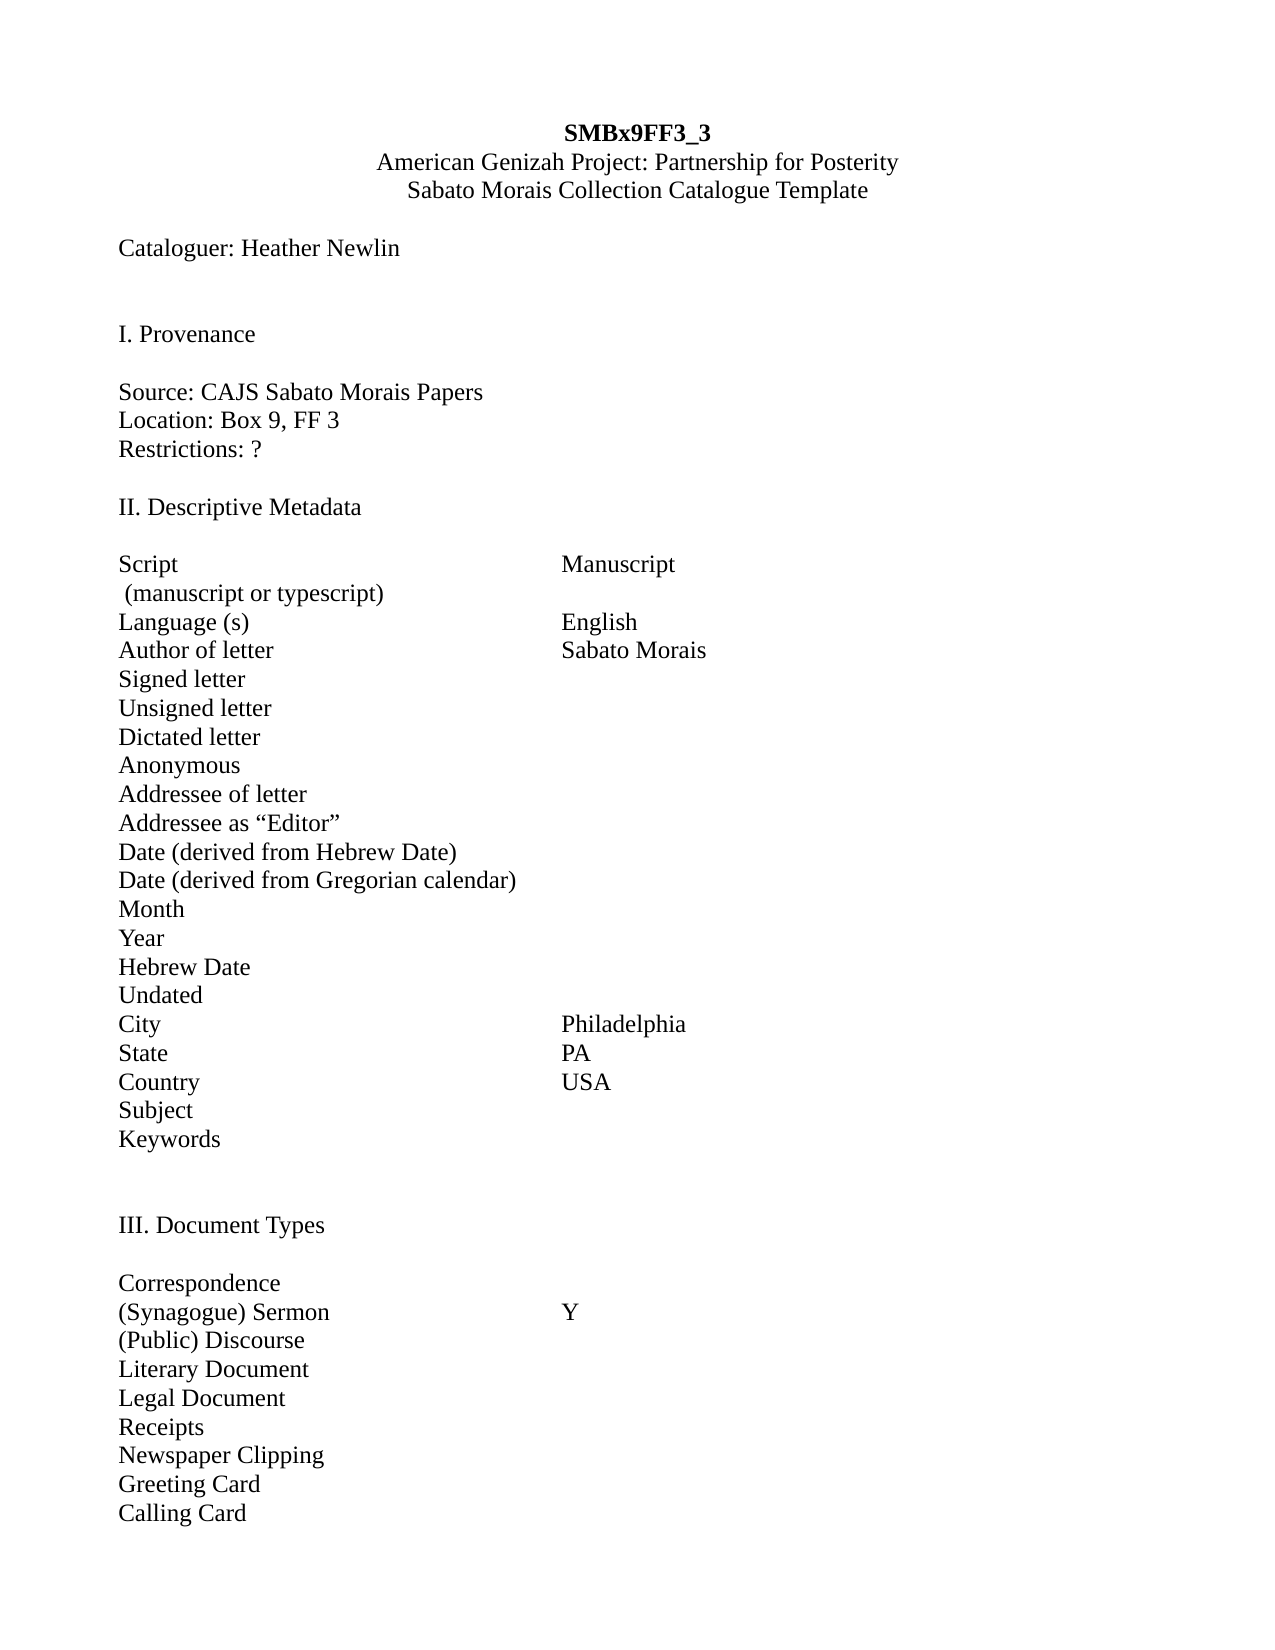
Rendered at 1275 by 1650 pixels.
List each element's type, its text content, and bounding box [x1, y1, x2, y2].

text Undated [118, 981, 1157, 1009]
text Cataloguer: Heather Newlin [118, 233, 1157, 262]
text Source: CAJS Sabato Morais Papers [118, 377, 1157, 406]
text Date (derived from Hebrew Date) [118, 837, 1157, 866]
text Script Manuscript [118, 549, 1157, 578]
text I. Provenance [118, 319, 1157, 348]
text City Philadelphia [118, 1009, 1157, 1038]
text Month [118, 894, 1157, 923]
text Keywords [118, 1124, 1157, 1153]
text Legal Document [118, 1383, 1157, 1412]
text Dictated letter [118, 722, 1157, 751]
text Addressee as “Editor” [118, 808, 1157, 837]
text Greeting Card [118, 1469, 1157, 1498]
text Author of letter Sabato Morais [118, 636, 1157, 664]
text Restrictions: ? [118, 434, 1157, 463]
text Literary Document [118, 1354, 1157, 1383]
text Receipts [118, 1412, 1157, 1441]
text State PA [118, 1038, 1157, 1067]
text Location: Box 9, FF 3 [118, 406, 1157, 434]
text (manuscript or typescript) [118, 578, 1157, 607]
text Sabato Morais Collection Catalogue Template [118, 176, 1157, 204]
text Hebrew Date [118, 952, 1157, 981]
text Date (derived from Gregorian calendar) [118, 866, 1157, 894]
text SMBx9FF3_3 [118, 118, 1157, 147]
text Unsigned letter [118, 693, 1157, 722]
text Language (s) English [118, 607, 1157, 636]
text American Genizah Project: Partnership for Posterity [118, 147, 1157, 176]
text Year [118, 923, 1157, 952]
text (Synagogue) Sermon Y [118, 1297, 1157, 1326]
text Newspaper Clipping [118, 1441, 1157, 1469]
text II. Descriptive Metadata [118, 492, 1157, 521]
text Calling Card [118, 1498, 1157, 1527]
text Anonymous [118, 751, 1157, 779]
text (Public) Discourse [118, 1326, 1157, 1354]
text III. Document Types [118, 1211, 1157, 1239]
text Correspondence [118, 1268, 1157, 1297]
text Country USA [118, 1067, 1157, 1096]
text Addressee of letter [118, 779, 1157, 808]
text Subject [118, 1096, 1157, 1124]
text Signed letter [118, 664, 1157, 693]
